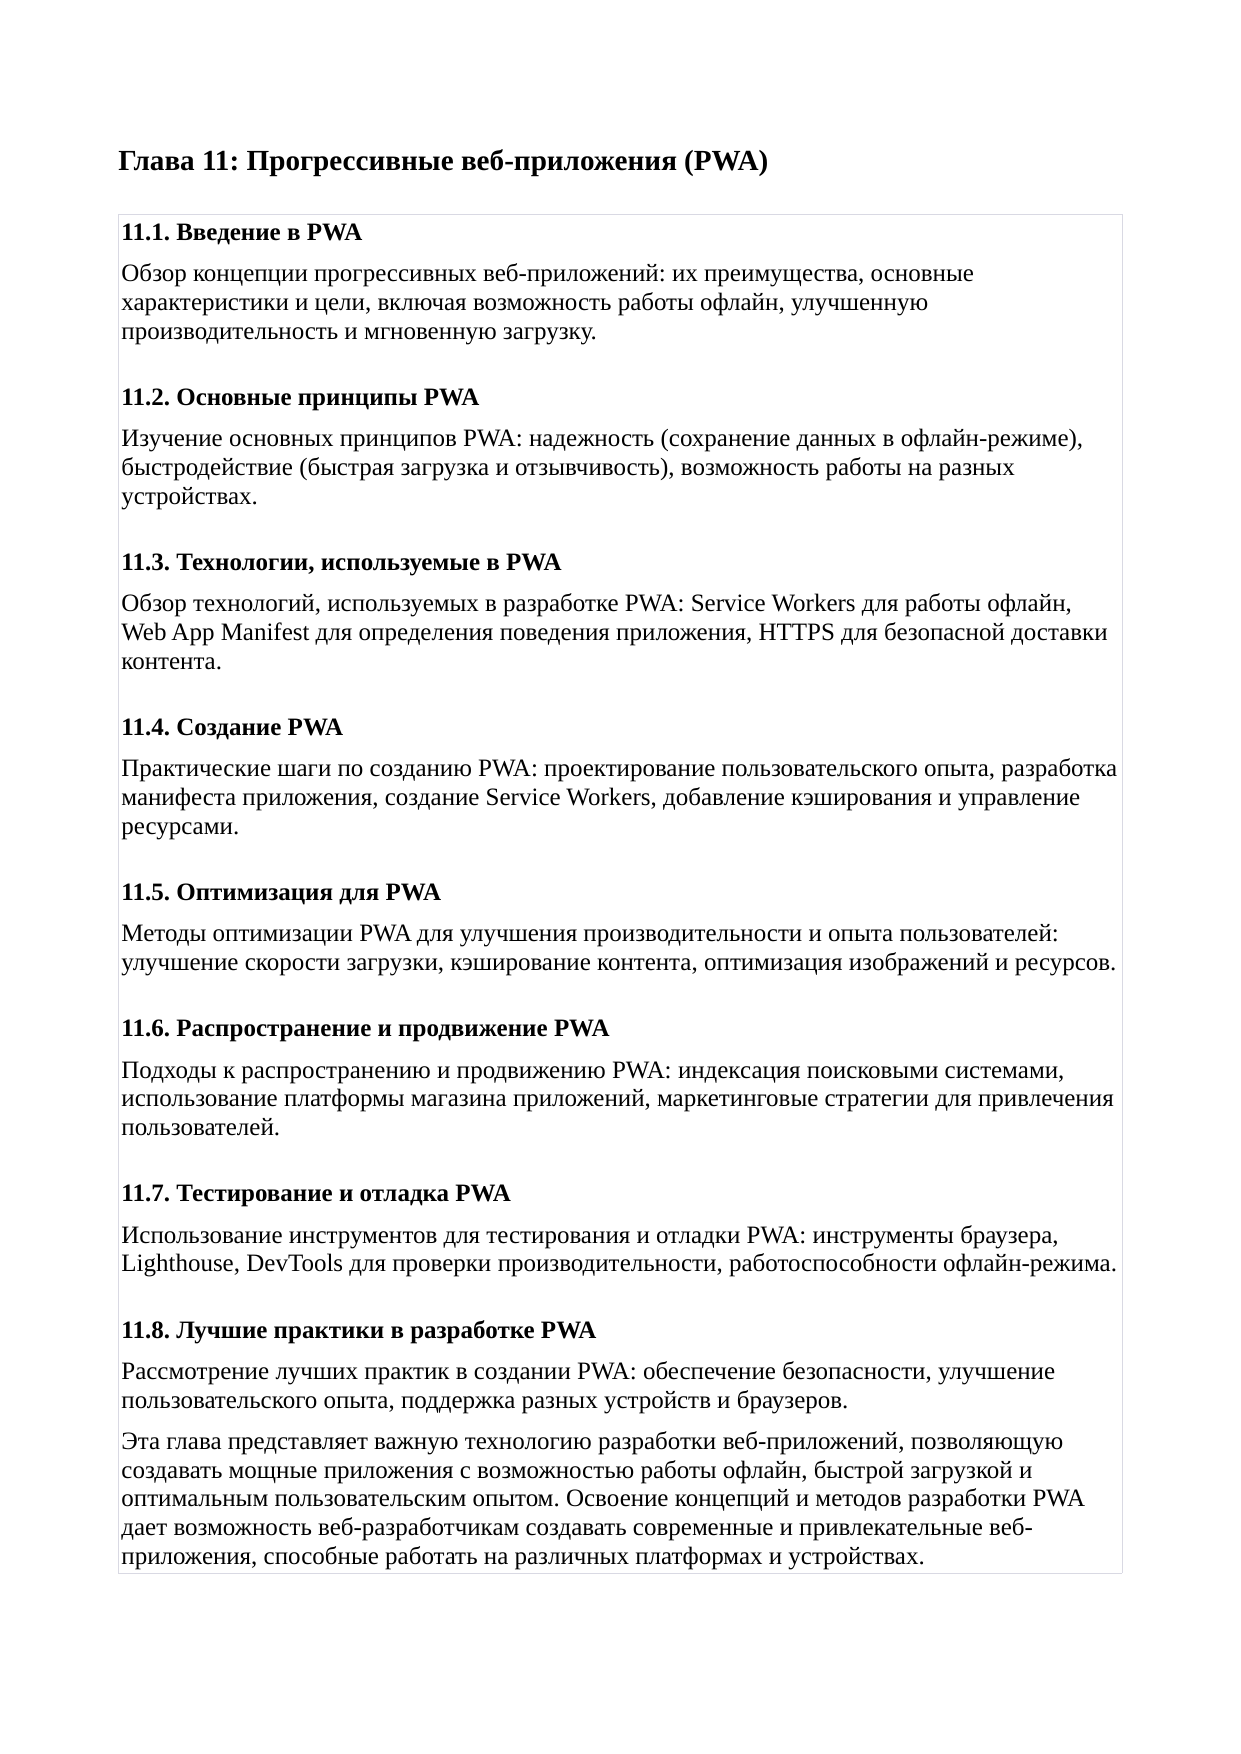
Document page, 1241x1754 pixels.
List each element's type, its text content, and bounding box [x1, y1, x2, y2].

text Изучение основных принципов PWA: надежность (сохранение данных в офлайн-режиме), быстродействие (быстрая загрузка и отзывчивость), возможность работы на разных устройствах. [119, 420, 1122, 510]
subtitle 11.7. Тестирование и отладка PWA [119, 1175, 1122, 1207]
text Обзор концепции прогрессивных веб-приложений: их преимущества, основные характеристики и цели, включая возможность работы офлайн, улучшенную производительность и мгновенную загрузку. [119, 255, 1122, 345]
subtitle 11.3. Технологии, используемые в PWA [119, 544, 1122, 576]
text Использование инструментов для тестирования и отладки PWA: инструменты браузера, Lighthouse, DevTools для проверки производительности, работоспособности офлайн-режима. [119, 1217, 1122, 1277]
text Практические шаги по созданию PWA: проектирование пользовательского опыта, разработка манифеста приложения, создание Service Workers, добавление кэширования и управление ресурсами. [119, 750, 1122, 840]
subtitle 11.5. Оптимизация для PWA [119, 874, 1122, 906]
text Обзор технологий, используемых в разработке PWA: Service Workers для работы офлайн, Web App Manifest для определения поведения приложения, HTTPS для безопасной доставки контента. [119, 585, 1122, 675]
text Рассмотрение лучших практик в создании PWA: обеспечение безопасности, улучшение пользовательского опыта, поддержка разных устройств и браузеров. [119, 1353, 1122, 1413]
subtitle 11.8. Лучшие практики в разработке PWA [119, 1312, 1122, 1343]
subtitle 11.1. Введение в PWA [119, 215, 1122, 246]
subtitle 11.4. Создание PWA [119, 709, 1122, 741]
text Подходы к распространению и продвижению PWA: индексация поисковыми системами, использование платформы магазина приложений, маркетинговые стратегии для привлечения пользователей. [119, 1052, 1122, 1141]
text Методы оптимизации PWA для улучшения производительности и опыта пользователей: улучшение скорости загрузки, кэширование контента, оптимизация изображений и ресурсов. [119, 915, 1122, 976]
subtitle 11.6. Распространение и продвижение PWA [119, 1010, 1122, 1042]
subtitle 11.2. Основные принципы PWA [119, 379, 1122, 411]
subtitle Глава 11: Прогрессивные веб-приложения (PWA) [118, 143, 1122, 177]
text Эта глава представляет важную технологию разработки веб-приложений, позволяющую создавать мощные приложения с возможностью работы офлайн, быстрой загрузкой и оптимальным пользовательским опытом. Освоение концепций и методов разработки PWA дает возможность веб-разработчикам создавать современные и привлекательные веб-приложения, способные работать на различных платформах и устройствах. [119, 1423, 1122, 1573]
